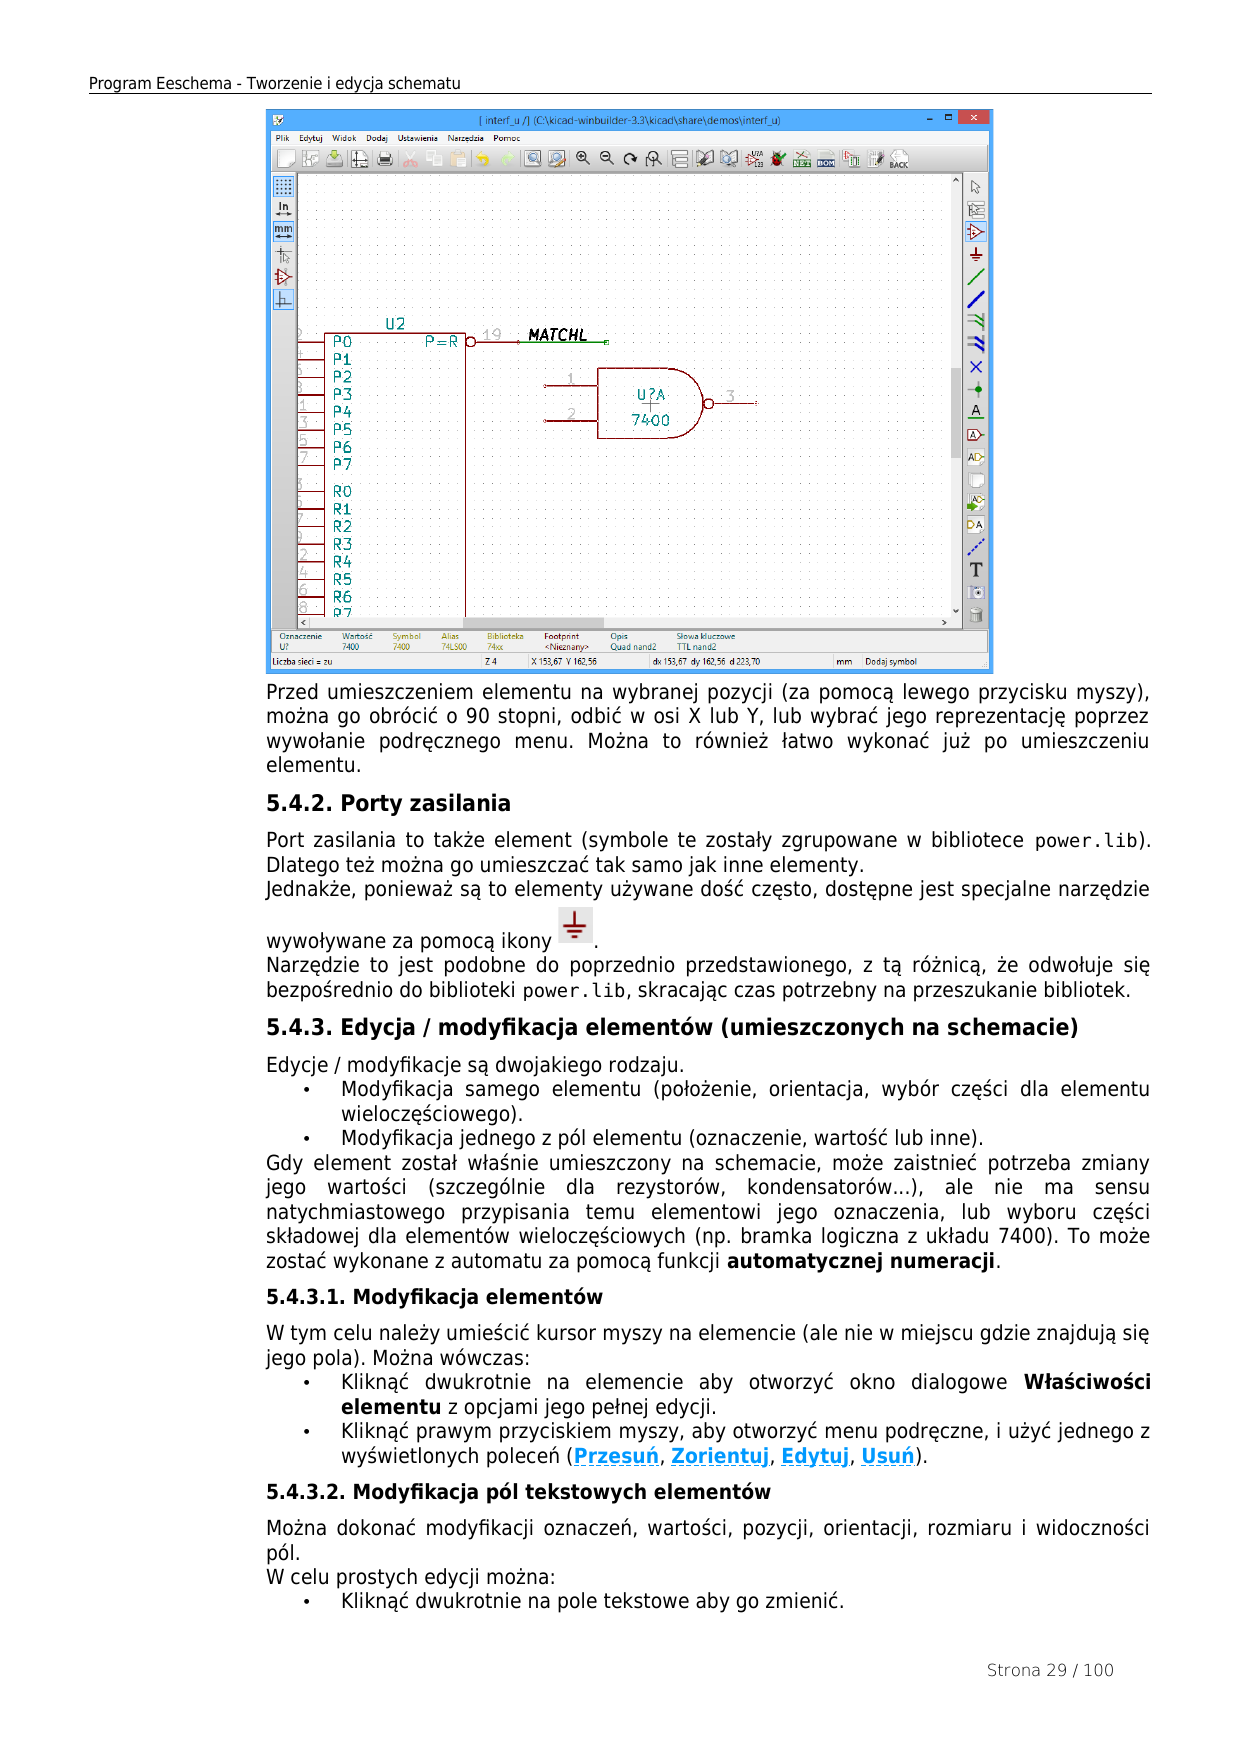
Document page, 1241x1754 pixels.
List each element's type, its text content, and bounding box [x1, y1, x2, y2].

text W tym celu należy umieścić kursor myszy na elemencie (ale nie w miejscu gdzie znajdują się jego pola). Można wówczas: [266, 1321, 1152, 1370]
list Modyfikacja samego elementu (położenie, orientacja, wybór części dla elementu wieloczęściowego). [303, 1077, 1152, 1126]
text Jednakże, ponieważ są to elementy używane dość często, dostępne jest specjalne narzędzie wywoływane za pomocą ikony . [266, 877, 1152, 953]
subtitle Edycja / modyfikacja elementów (umieszczonych na schemacie) [266, 1014, 1152, 1041]
subtitle Modyfikacja pól tekstowych elementów [266, 1480, 1152, 1504]
text W celu prostych edycji można: [266, 1565, 1152, 1589]
list Kliknąć dwukrotnie na elemencie aby otworzyć okno dialogowe Właściwości elementu z opcjami jego pełnej edycji. [303, 1370, 1152, 1419]
subtitle Modyfikacja elementów [266, 1285, 1152, 1309]
text Narzędzie to jest podobne do poprzednio przedstawionego, z tą różnicą, że odwołuje się bezpośrednio do biblioteki power.lib, skracając czas potrzebny na przeszukanie bibliotek. [266, 953, 1152, 1002]
text Port zasilania to także element (symbole te zostały zgrupowane w bibliotece power.lib). Dlatego też można go umieszczać tak samo jak inne elementy. [266, 828, 1152, 877]
list Kliknąć dwukrotnie na pole tekstowe aby go zmienić. [303, 1589, 1152, 1614]
text Można dokonać modyfikacji oznaczeń, wartości, pozycji, orientacji, rozmiaru i widoczności pól. [266, 1516, 1152, 1565]
text Edycje / modyfikacje są dwojakiego rodzaju. [266, 1053, 1152, 1077]
text Przed umieszczeniem elementu na wybranej pozycji (za pomocą lewego przycisku myszy), można go obrócić o 90 stopni, odbić w osi X lub Y, lub wybrać jego reprezentację poprzez wywołanie podręcznego menu. Można to również łatwo wykonać już po umieszczeniu elementu. [266, 680, 1152, 778]
subtitle Porty zasilania [266, 789, 1152, 816]
list Kliknąć prawym przyciskiem myszy, aby otworzyć menu podręczne, i użyć jednego z wyświetlonych poleceń (Przesuń, Zorientuj, Edytuj, Usuń). [303, 1419, 1152, 1468]
picture [265, 109, 994, 674]
text Gdy element został właśnie umieszczony na schemacie, może zaistnieć potrzeba zmiany jego wartości (szczególnie dla rezystorów, kondensatorów...), ale nie ma sensu natychmiastowego przypisania temu elementowi jego oznaczenia, lub wyboru części składowej dla elementów wieloczęściowych (np. bramka logiczna z układu 7400). To może zostać wykonane z automatu za pomocą funkcji automatycznej numeracji. [266, 1151, 1152, 1273]
list Modyfikacja jednego z pól elementu (oznaczenie, wartość lub inne). [303, 1126, 1152, 1151]
